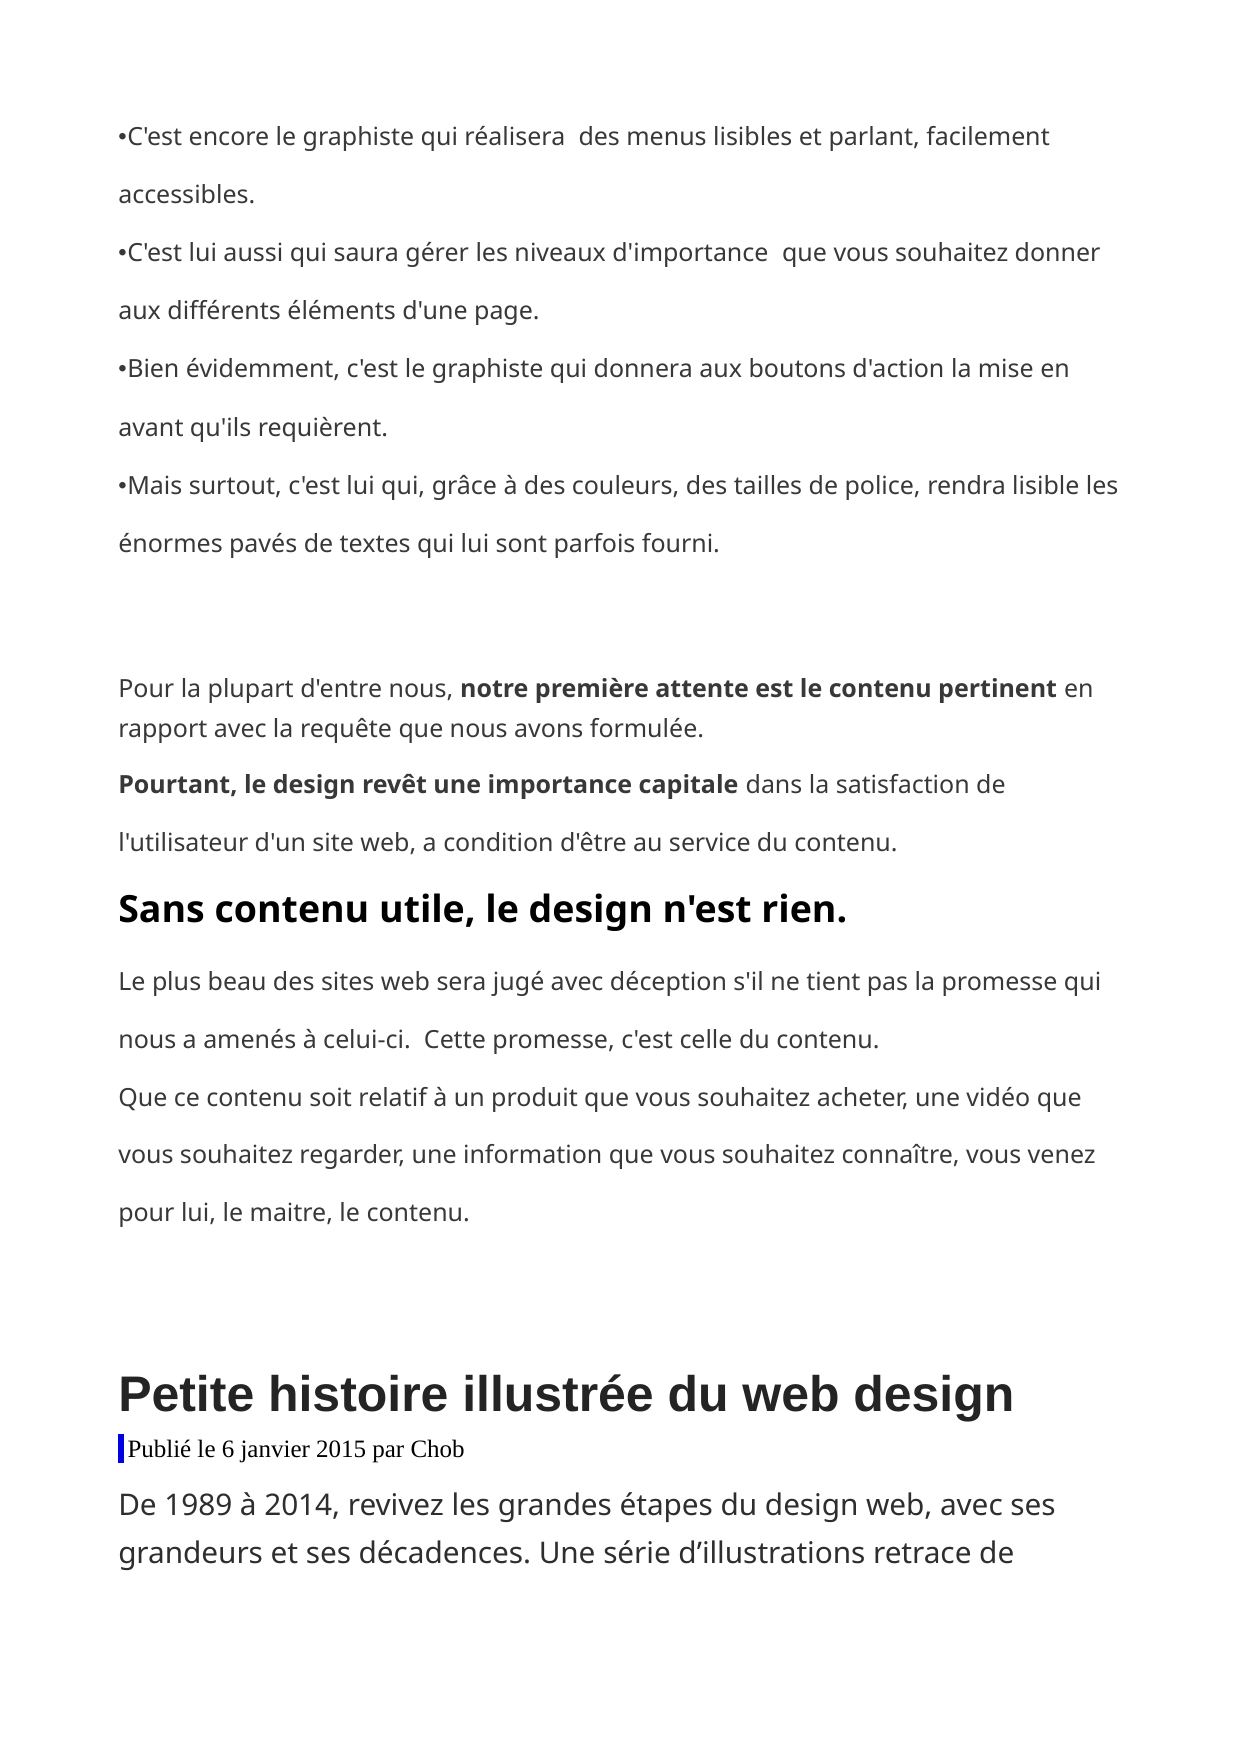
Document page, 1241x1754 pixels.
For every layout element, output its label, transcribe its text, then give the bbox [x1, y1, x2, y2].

subtitle Sans contenu utile, le design n'est rien. [118, 882, 1122, 933]
list C'est encore le graphiste qui réalisera des menus lisibles et parlant, facilement accessibles. [118, 118, 1122, 210]
text Pourtant, le design revêt une importance capitale dans la satisfaction de l'utilisateur d'un site web, a condition d'être au service du contenu. [118, 766, 1122, 858]
list C'est lui aussi qui saura gérer les niveaux d'importance que vous souhaitez donner aux différents éléments d'une page. [118, 234, 1122, 327]
text Le plus beau des sites web sera jugé avec déception s'il ne tient pas la promesse qui nous a amenés à celui-ci. Cette promesse, c'est celle du contenu. [118, 964, 1122, 1056]
list Mais surtout, c'est lui qui, grâce à des couleurs, des tailles de police, rendra lisible les énormes pavés de textes qui lui sont parfois fourni. [118, 467, 1122, 560]
text Que ce contenu soit relatif à un produit que vous souhaitez acheter, une vidéo que vous souhaitez regarder, une information que vous souhaitez connaître, vous venez pour lui, le maitre, le contenu. [118, 1079, 1122, 1229]
text Pour la plupart d'entre nous, notre première attente est le contenu pertinent en rapport avec la requête que nous avons formulée. [118, 670, 1122, 745]
text De 1989 à 2014, revivez les grandes étapes du design web, avec ses grandeurs et ses décadences. Une série d’illustrations retrace de [118, 1483, 1122, 1572]
list Bien évidemment, c'est le graphiste qui donnera aux boutons d'action la mise en avant qu'ils requièrent. [118, 351, 1122, 443]
text Publié le 6 janvier 2015 par Chob [124, 1434, 1122, 1463]
subtitle Petite histoire illustrée du web design [118, 1364, 1122, 1422]
